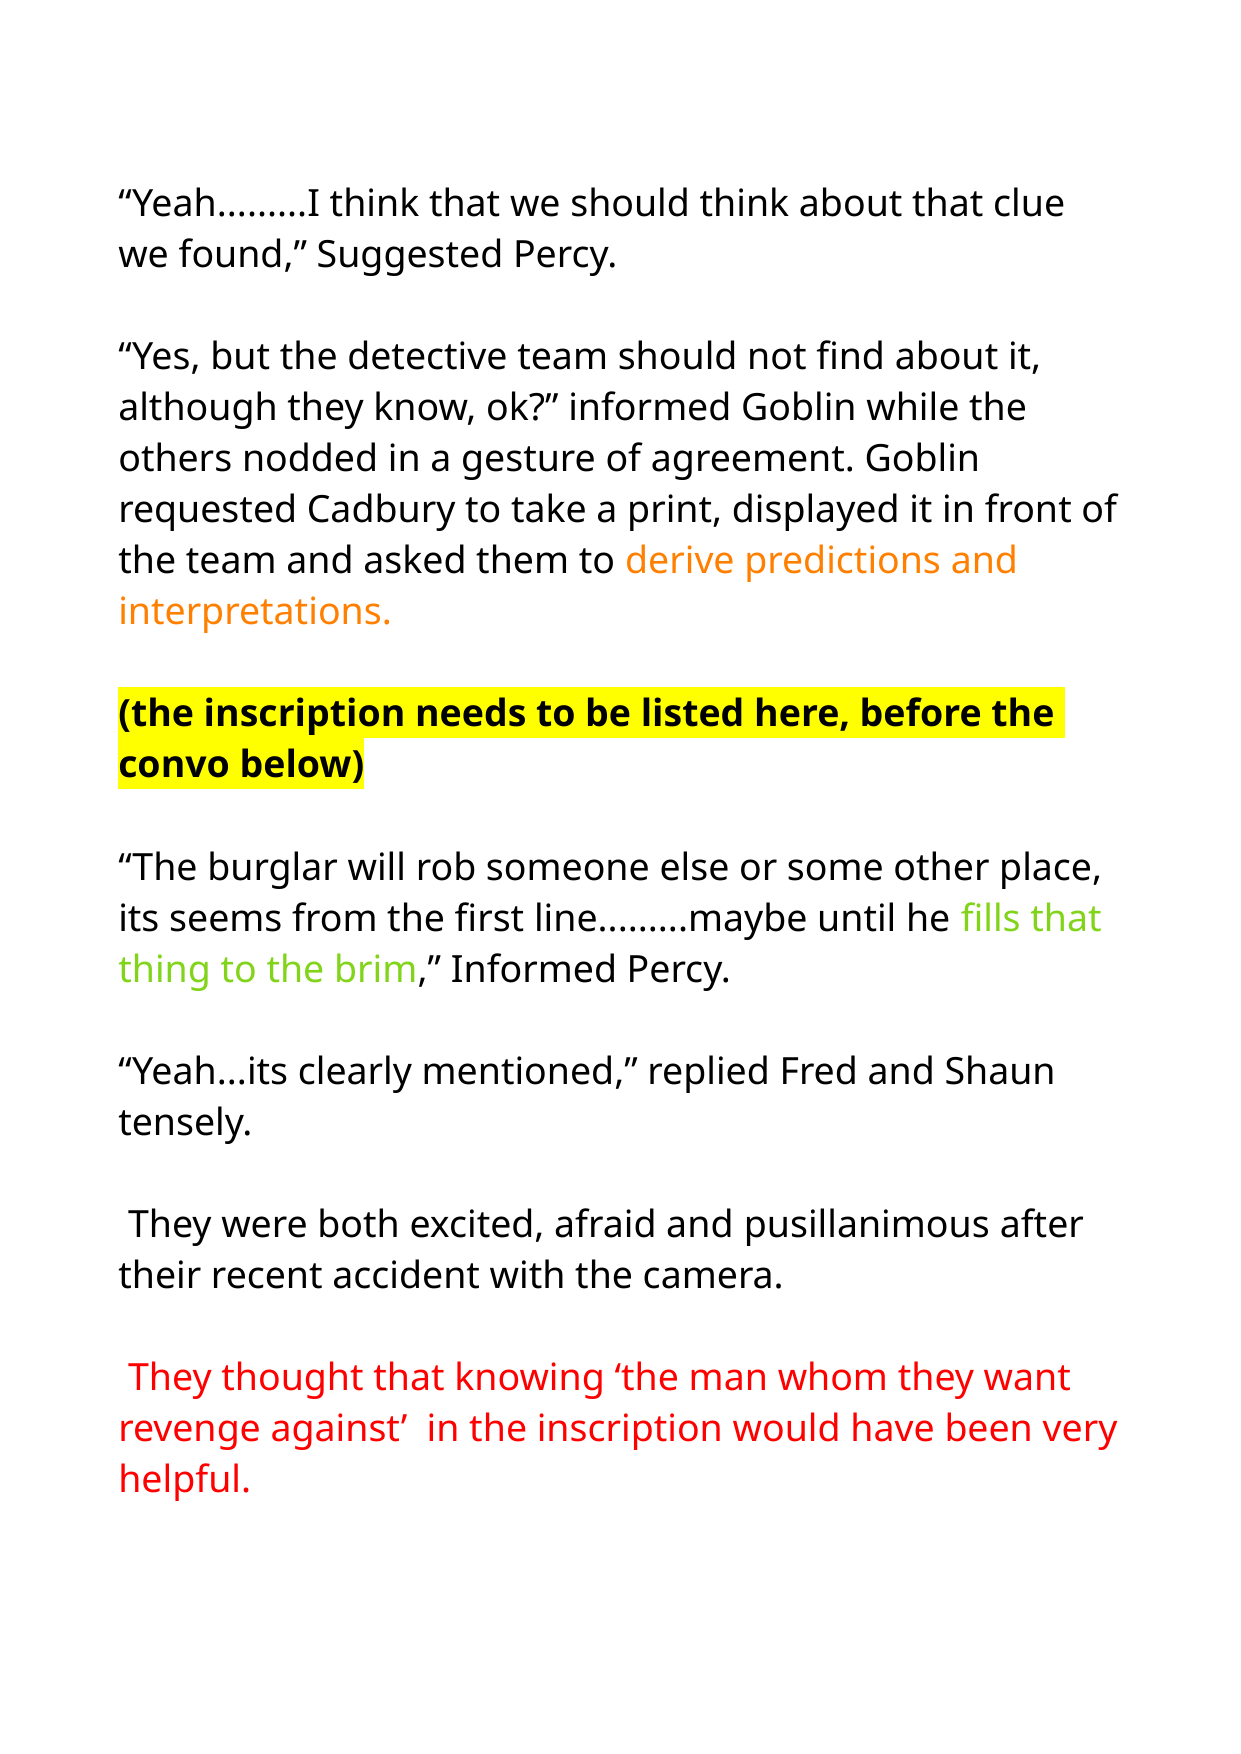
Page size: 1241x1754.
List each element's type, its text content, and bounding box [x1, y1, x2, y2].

text “Yes, but the detective team should not find about it, although they know, ok?” informed Goblin while the others nodded in a gesture of agreement. Goblin requested Cadbury to take a print, displayed it in front of the team and asked them to derive predictions and interpretations. [118, 329, 1122, 636]
text “The burglar will rob someone else or some other place, its seems from the first line.........maybe until he fills that thing to the brim,” Informed Percy. [118, 840, 1122, 993]
text (the inscription needs to be listed here, before the convo below) [118, 687, 1122, 789]
text They were both excited, afraid and pusillanimous after their recent accident with the camera. [118, 1197, 1122, 1299]
text “Yeah.........I think that we should think about that clue we found,” Suggested Percy. [118, 176, 1122, 278]
text “Yeah...its clearly mentioned,” replied Fred and Shaun tensely. [118, 1044, 1122, 1146]
text They thought that knowing ‘the man whom they want revenge against’ in the inscription would have been very helpful. [118, 1350, 1122, 1503]
